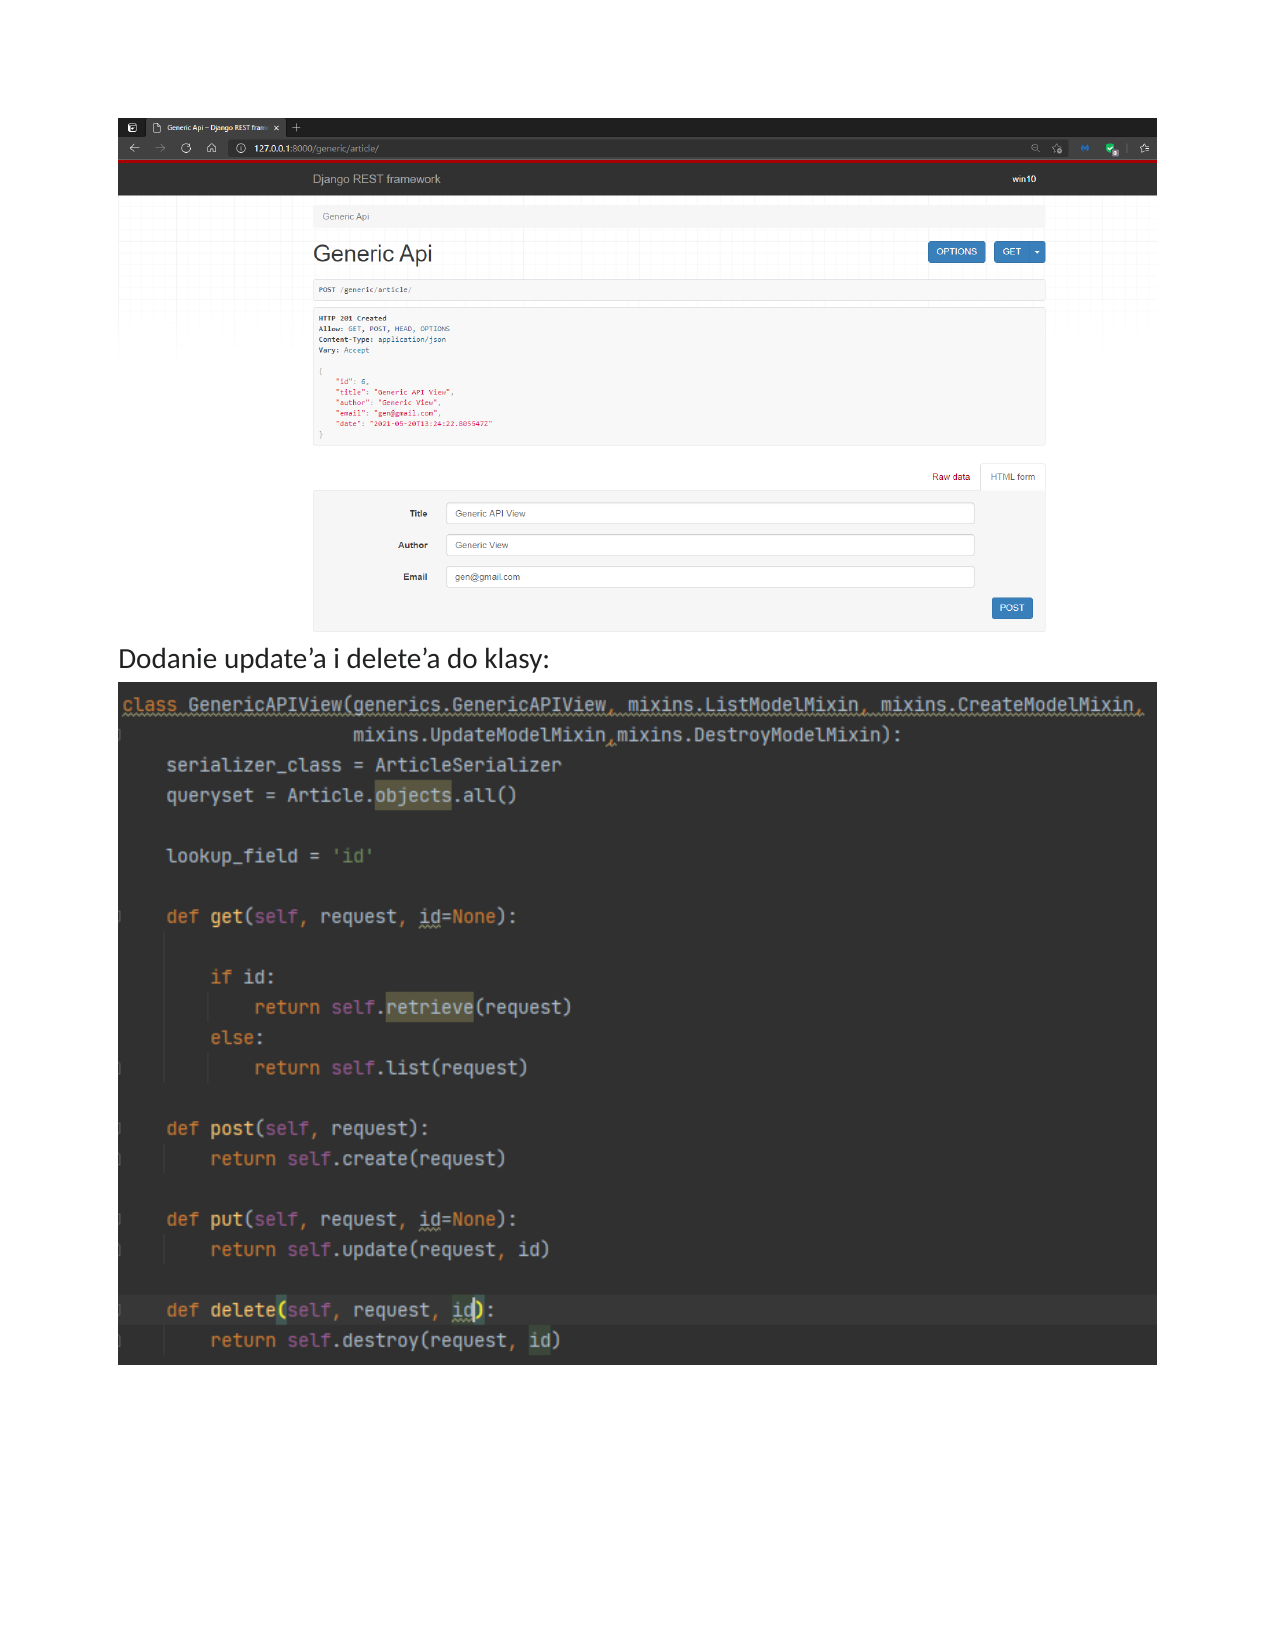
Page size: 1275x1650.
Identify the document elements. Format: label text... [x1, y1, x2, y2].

picture [118, 118, 1157, 641]
picture [118, 682, 1157, 1365]
text Dodanie update’a i delete’a do klasy: [118, 641, 1157, 676]
